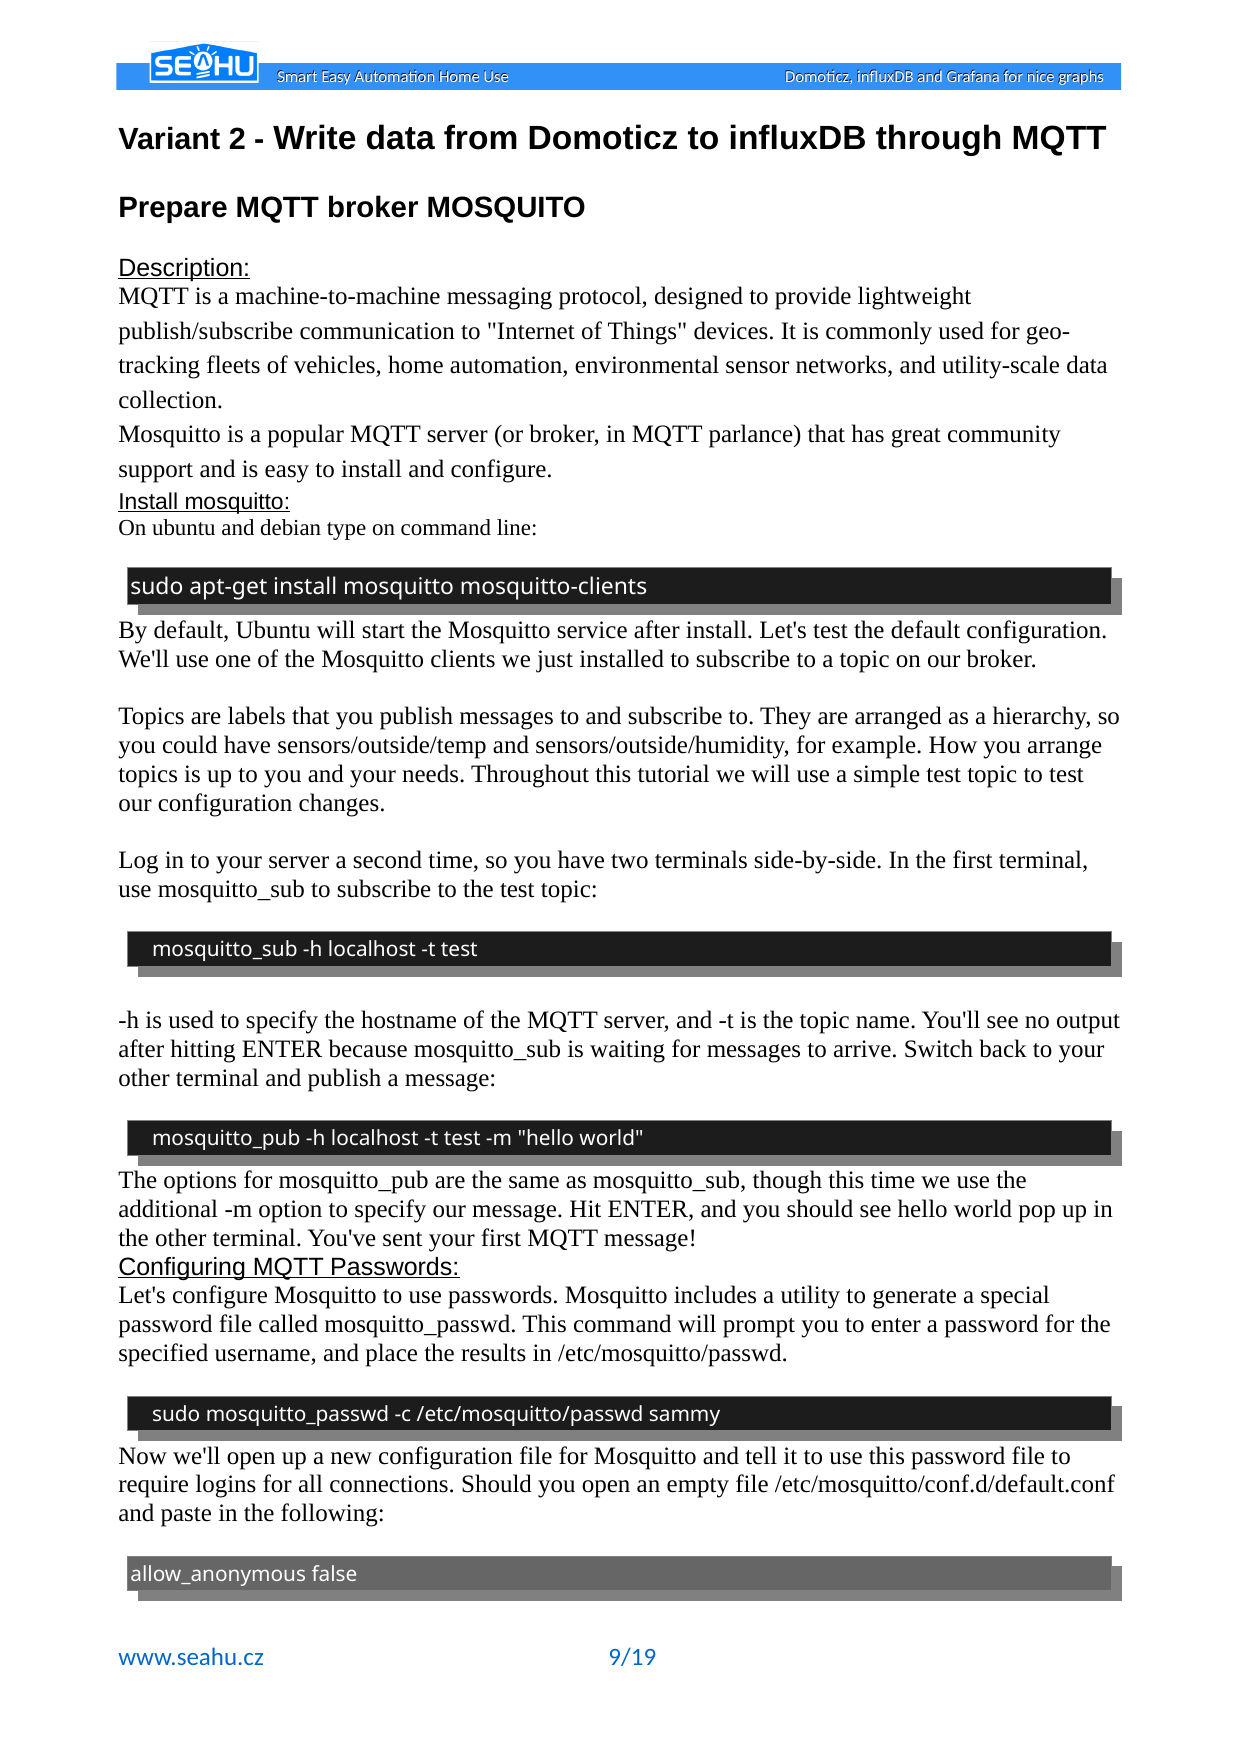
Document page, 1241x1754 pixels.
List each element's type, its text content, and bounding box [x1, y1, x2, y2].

subtitle Variant 2 - Write data from Domoticz to influxDB through MQTT [118, 118, 1122, 156]
text sudo apt-get install mosquitto mosquitto-clients [128, 568, 1111, 604]
text Topics are labels that you publish messages to and subscribe to. They are arranged as a hierarchy, so you could have sensors/outside/temp and sensors/outside/humidity, for example. How you arrange topics is up to you and your needs. Throughout this tutorial we will use a simple test topic to test our configuration changes. [118, 701, 1122, 816]
text Now we'll open up a new configuration file for Mosquitto and tell it to use this password file to require logins for all connections. Should you open an empty file /etc/mosquitto/conf.d/default.conf [118, 1441, 1122, 1498]
text The options for mosquitto_pub are the same as mosquitto_sub, though this time we use the additional -m option to specify our message. Hit ENTER, and you should see hello world pop up in the other terminal. You've sent your first MQTT message! [118, 1166, 1122, 1252]
text Log in to your server a second time, so you have two terminals side-by-side. In the first terminal, use mosquitto_sub to subscribe to the test topic: [118, 845, 1122, 903]
text By default, Ubuntu will start the Mosquitto service after install. Let's test the default configuration. We'll use one of the Mosquitto clients we just installed to subscribe to a topic on our broker. [118, 615, 1122, 673]
text MQTT is a machine-to-machine messaging protocol, designed to provide lightweight publish/subscribe communication to "Internet of Things" devices. It is commonly used for geo-tracking fleets of vehicles, home automation, environmental sensor networks, and utility-scale data collection. [118, 281, 1122, 413]
text Let's configure Mosquitto to use passwords. Mosquitto includes a utility to generate a special password file called mosquitto_passwd. This command will prompt you to enter a password for the specified username, and place the results in /etc/mosquitto/passwd. [118, 1281, 1122, 1367]
text -h is used to specify the hostname of the MQTT server, and -t is the topic name. You'll see no output after hitting ENTER because mosquitto_sub is waiting for messages to arrive. Switch back to your other terminal and publish a message: [118, 1005, 1122, 1092]
picture [149, 41, 259, 83]
text Mosquitto is a popular MQTT server (or broker, in MQTT parlance) that has great community support and is easy to install and configure. [118, 419, 1122, 482]
text and paste in the following: [118, 1498, 1122, 1527]
text allow_anonymous false [128, 1557, 1111, 1590]
text mosquitto_sub -h localhost -t test [128, 932, 1111, 966]
subtitle Configuring MQTT Passwords: [118, 1252, 1122, 1281]
text sudo mosquitto_passwd -c /etc/mosquitto/passwd sammy [128, 1397, 1111, 1430]
text mosquitto_pub -h localhost -t test -m "hello world" [128, 1121, 1111, 1155]
subtitle Install mosquitto: [118, 488, 1122, 514]
text On ubuntu and debian type on command line: [118, 514, 1122, 541]
subtitle Prepare MQTT broker MOSQUITO [118, 190, 1122, 224]
subtitle Description: [118, 252, 1122, 281]
